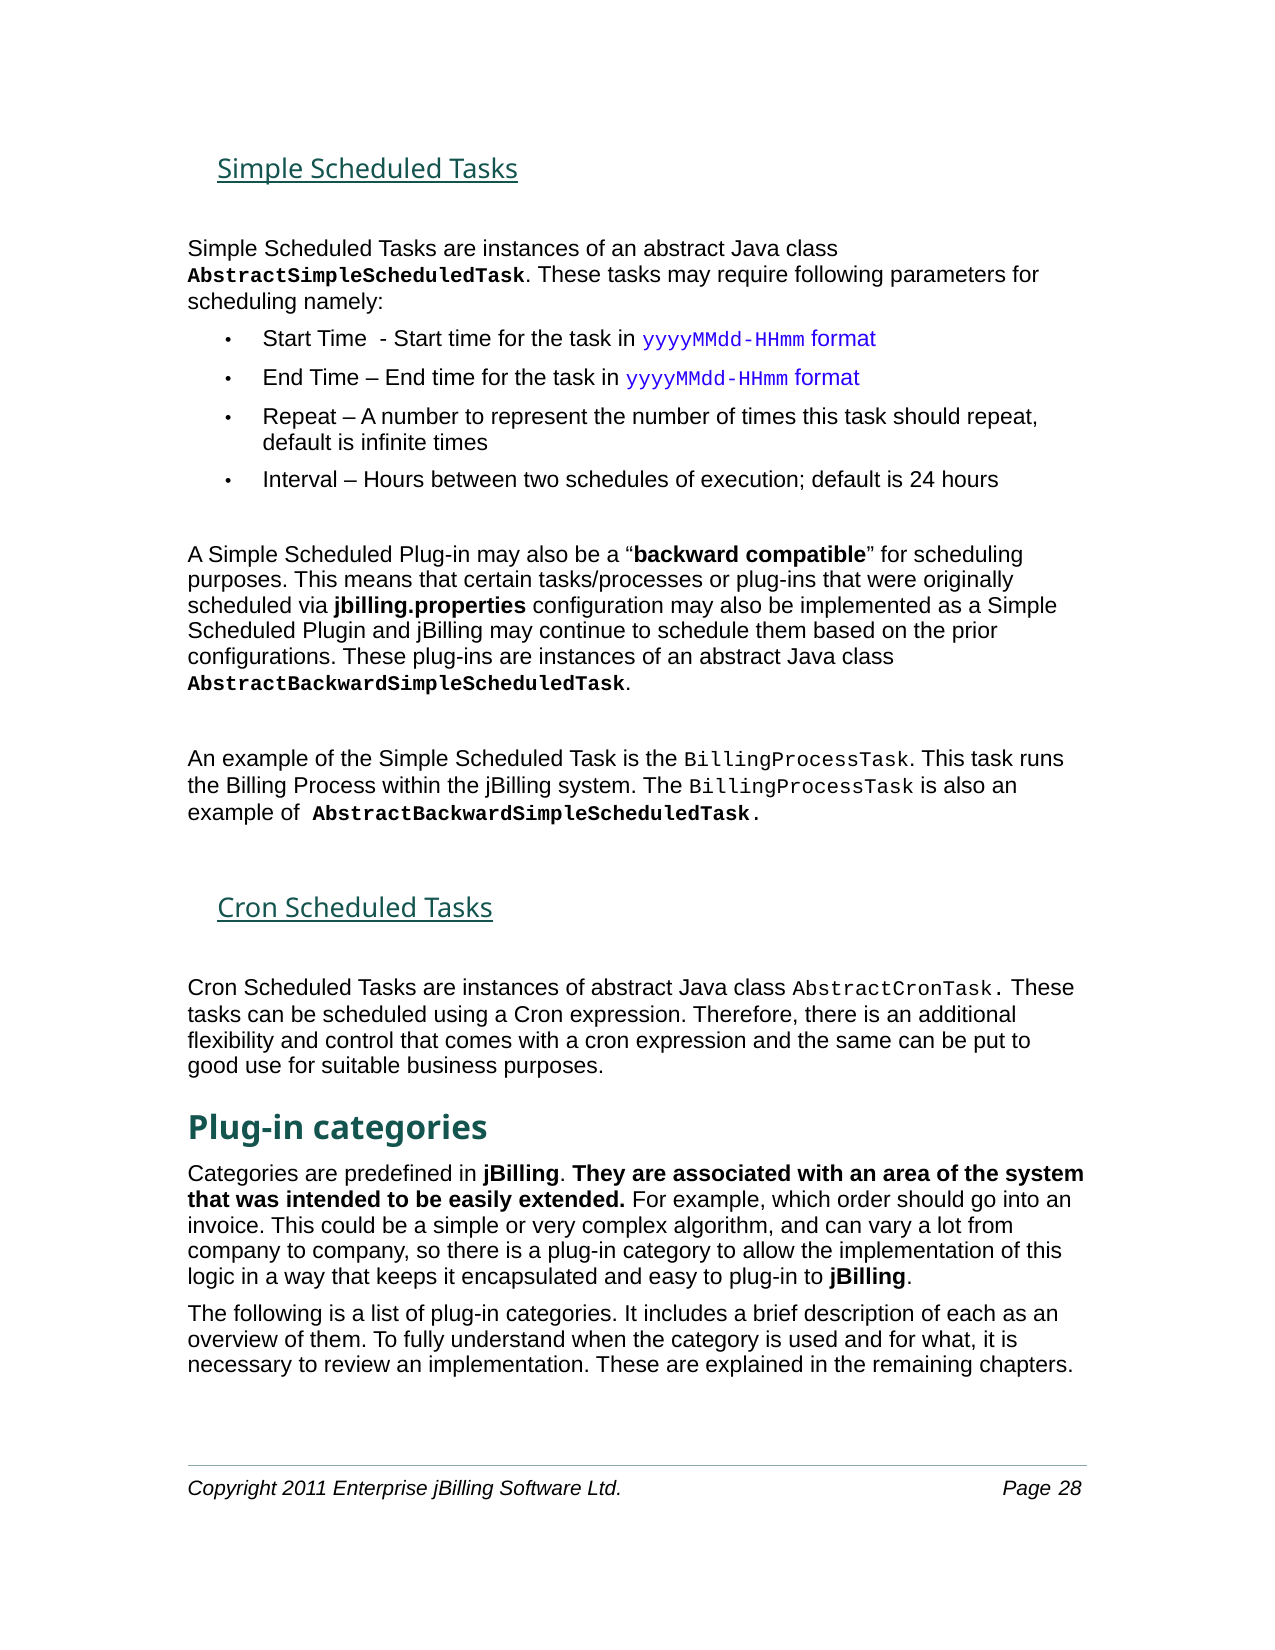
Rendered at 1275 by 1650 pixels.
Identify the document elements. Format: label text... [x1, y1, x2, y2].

text Categories are predefined in jBilling. They are associated with an area of the system that was intended to be easily extended. For example, which order should go into an invoice. This could be a simple or very complex algorithm, and can vary a lot from company to company, so there is a plug-in category to allow the implementation of this logic in a way that keeps it encapsulated and easy to plug-in to jBilling. [187, 1161, 1087, 1289]
list End Time – End time for the task in yyyyMMdd-HHmm format [225, 365, 1087, 392]
text An example of the Simple Scheduled Task is the BillingProcessTask. This task runs the Billing Process within the jBilling system. The BillingProcessTask is also an example of AbstractBackwardSimpleScheduledTask. [187, 746, 1087, 827]
list Start Time - Start time for the task in yyyyMMdd-HHmm format [225, 326, 1087, 353]
text The following is a list of plug-in categories. It includes a brief description of each as an overview of them. To fully understand when the category is used and for what, it is necessary to review an implementation. These are explained in the remaining chapters. [187, 1301, 1087, 1378]
text A Simple Scheduled Plug-in may also be a “backward compatible” for scheduling purposes. This means that certain tasks/processes or plug-ins that were originally scheduled via jbilling.properties configuration may also be implemented as a Simple Scheduled Plugin and jBilling may continue to schedule them based on the prior configurations. These plug-ins are instances of an abstract Java class AbstractBackwardSimpleScheduledTask. [187, 541, 1087, 696]
text Simple Scheduled Tasks are instances of an abstract Java class AbstractSimpleScheduledTask. These tasks may require following parameters for scheduling namely: [187, 236, 1087, 314]
subtitle Cron Scheduled Tasks [217, 889, 1087, 926]
subtitle Plug-in categories [187, 1104, 1087, 1149]
list Interval – Hours between two schedules of execution; default is 24 hours [225, 467, 1087, 492]
subtitle Simple Scheduled Tasks [217, 150, 1087, 187]
text Cron Scheduled Tasks are instances of abstract Java class AbstractCronTask. These tasks can be scheduled using a Cron expression. Therefore, there is an additional flexibility and control that comes with a cron expression and the same can be put to good use for suitable business purposes. [187, 975, 1087, 1079]
list Repeat – A number to represent the number of times this task should repeat, default is infinite times [225, 403, 1087, 455]
